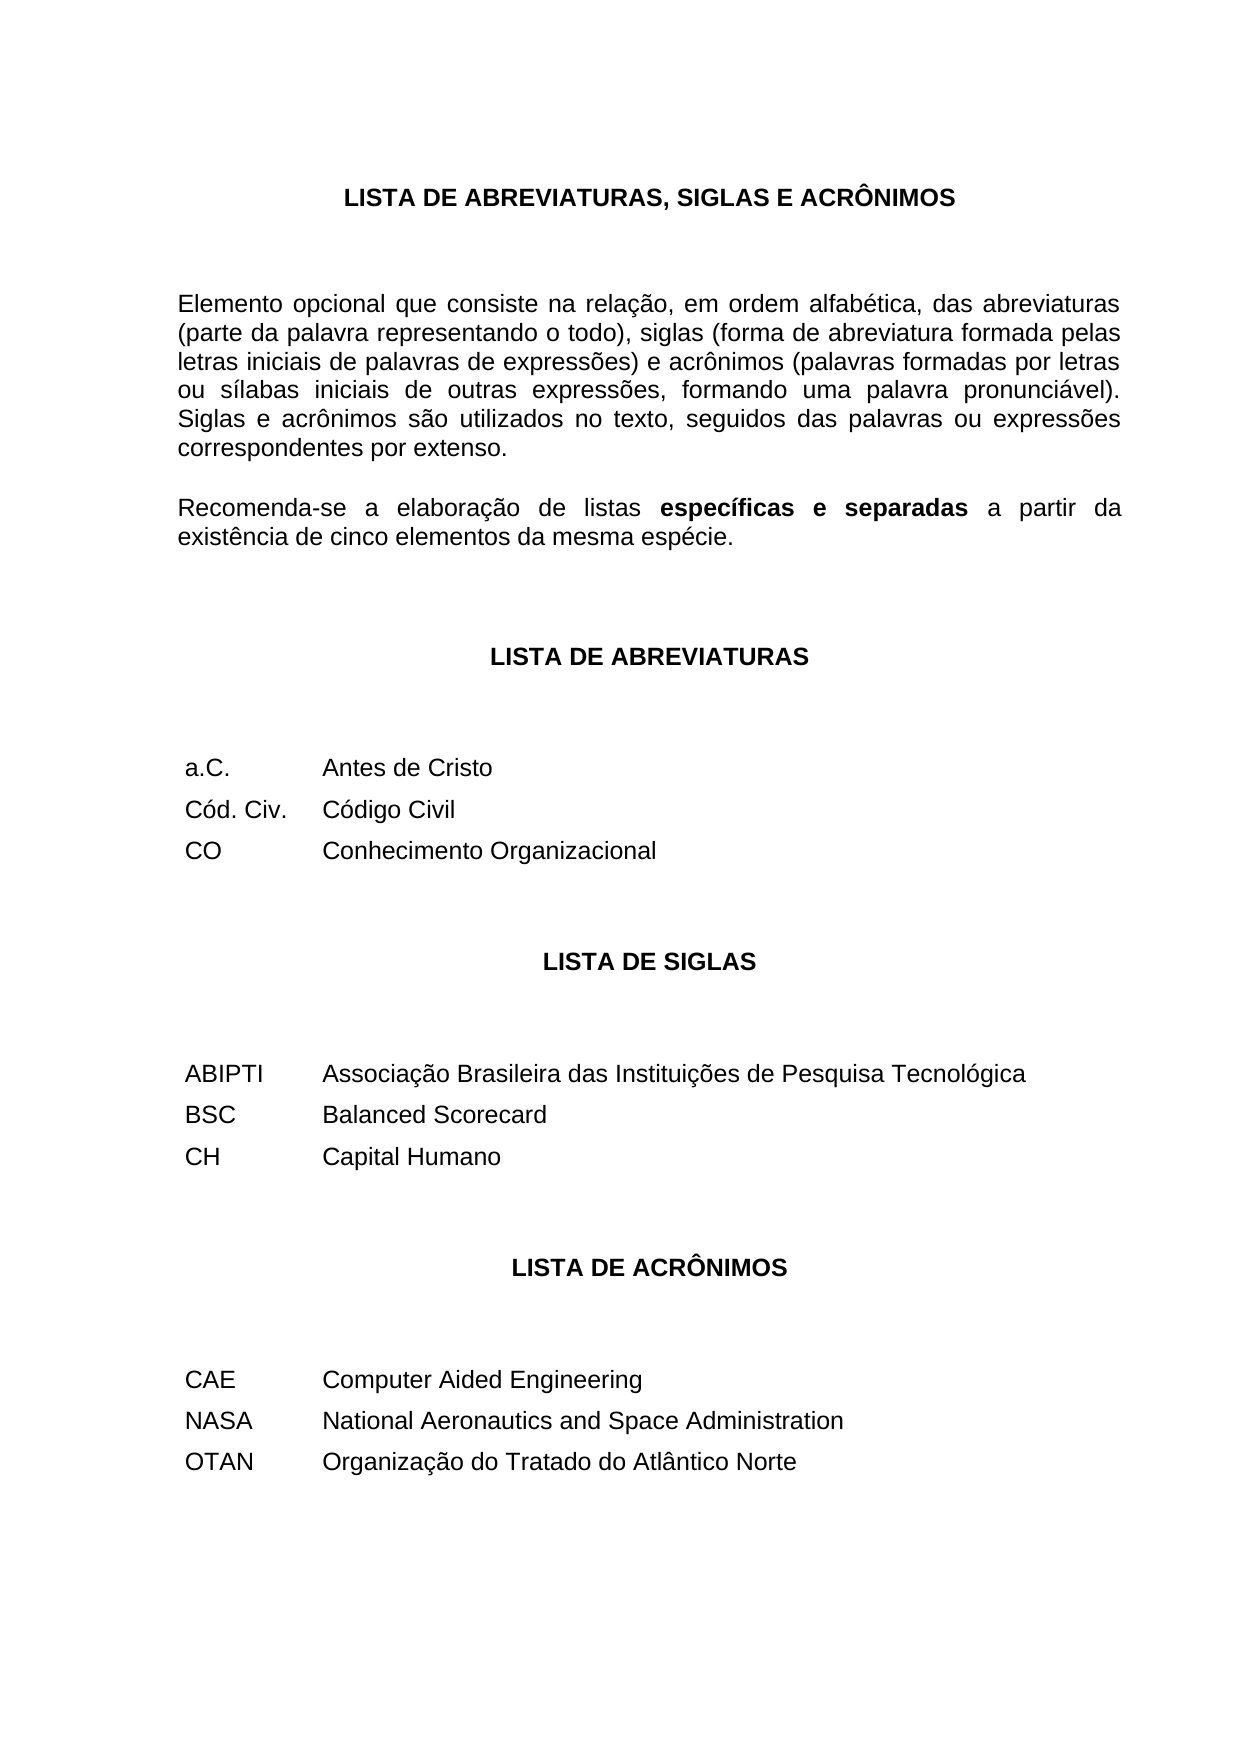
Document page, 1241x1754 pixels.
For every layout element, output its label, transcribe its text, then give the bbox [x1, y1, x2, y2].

table_cell NASA [177, 1400, 315, 1441]
table_cell Cód. Civ. [166, 789, 315, 830]
table_header Associação Brasileira das Instituições de Pesquisa Tecnológica [315, 1053, 1129, 1094]
text LISTA DE ABREVIATURAS, SIGLAS e acrônimos [177, 183, 1122, 212]
table_cell Capital Humano [315, 1135, 1129, 1177]
table_cell CO [166, 830, 315, 871]
subtitle LISTA DE acrônimos [177, 1253, 1122, 1282]
table_cell Organização do Tratado do Atlântico Norte [315, 1441, 1129, 1482]
table_cell OTAN [177, 1441, 315, 1482]
table_cell National Aeronautics and Space Administration [315, 1400, 1129, 1441]
table_cell Balanced Scorecard [315, 1094, 1129, 1135]
table_cell Código Civil [315, 789, 1128, 830]
table_header CAE [177, 1359, 315, 1400]
subtitle LISTA DE ABREVIATURAS [177, 642, 1122, 670]
text Recomenda-se a elaboração de listas específicas e separadas a partir da existência de cinco elementos da mesma espécie. [177, 493, 1122, 550]
text Elemento opcional que consiste na relação, em ordem alfabética, das abreviaturas (parte da palavra representando o todo), siglas (forma de abreviatura formada pelas letras iniciais de palavras de expressões) e acrônimos (palavras formadas por letras ou sílabas iniciais de outras expressões, formando uma palavra pronunciável). Siglas e acrônimos são utilizados no texto, seguidos das palavras ou expressões correspondentes por extenso. [177, 289, 1122, 462]
table_cell CH [177, 1135, 315, 1177]
table_header ABIPTI [177, 1053, 315, 1094]
table_cell BSC [177, 1094, 315, 1135]
table_header a.C. [166, 747, 315, 788]
subtitle LISTA DE SIGLAS [177, 947, 1122, 976]
table_header Antes de Cristo [315, 747, 1128, 788]
table_cell Conhecimento Organizacional [315, 830, 1128, 871]
table_header Computer Aided Engineering [315, 1359, 1129, 1400]
